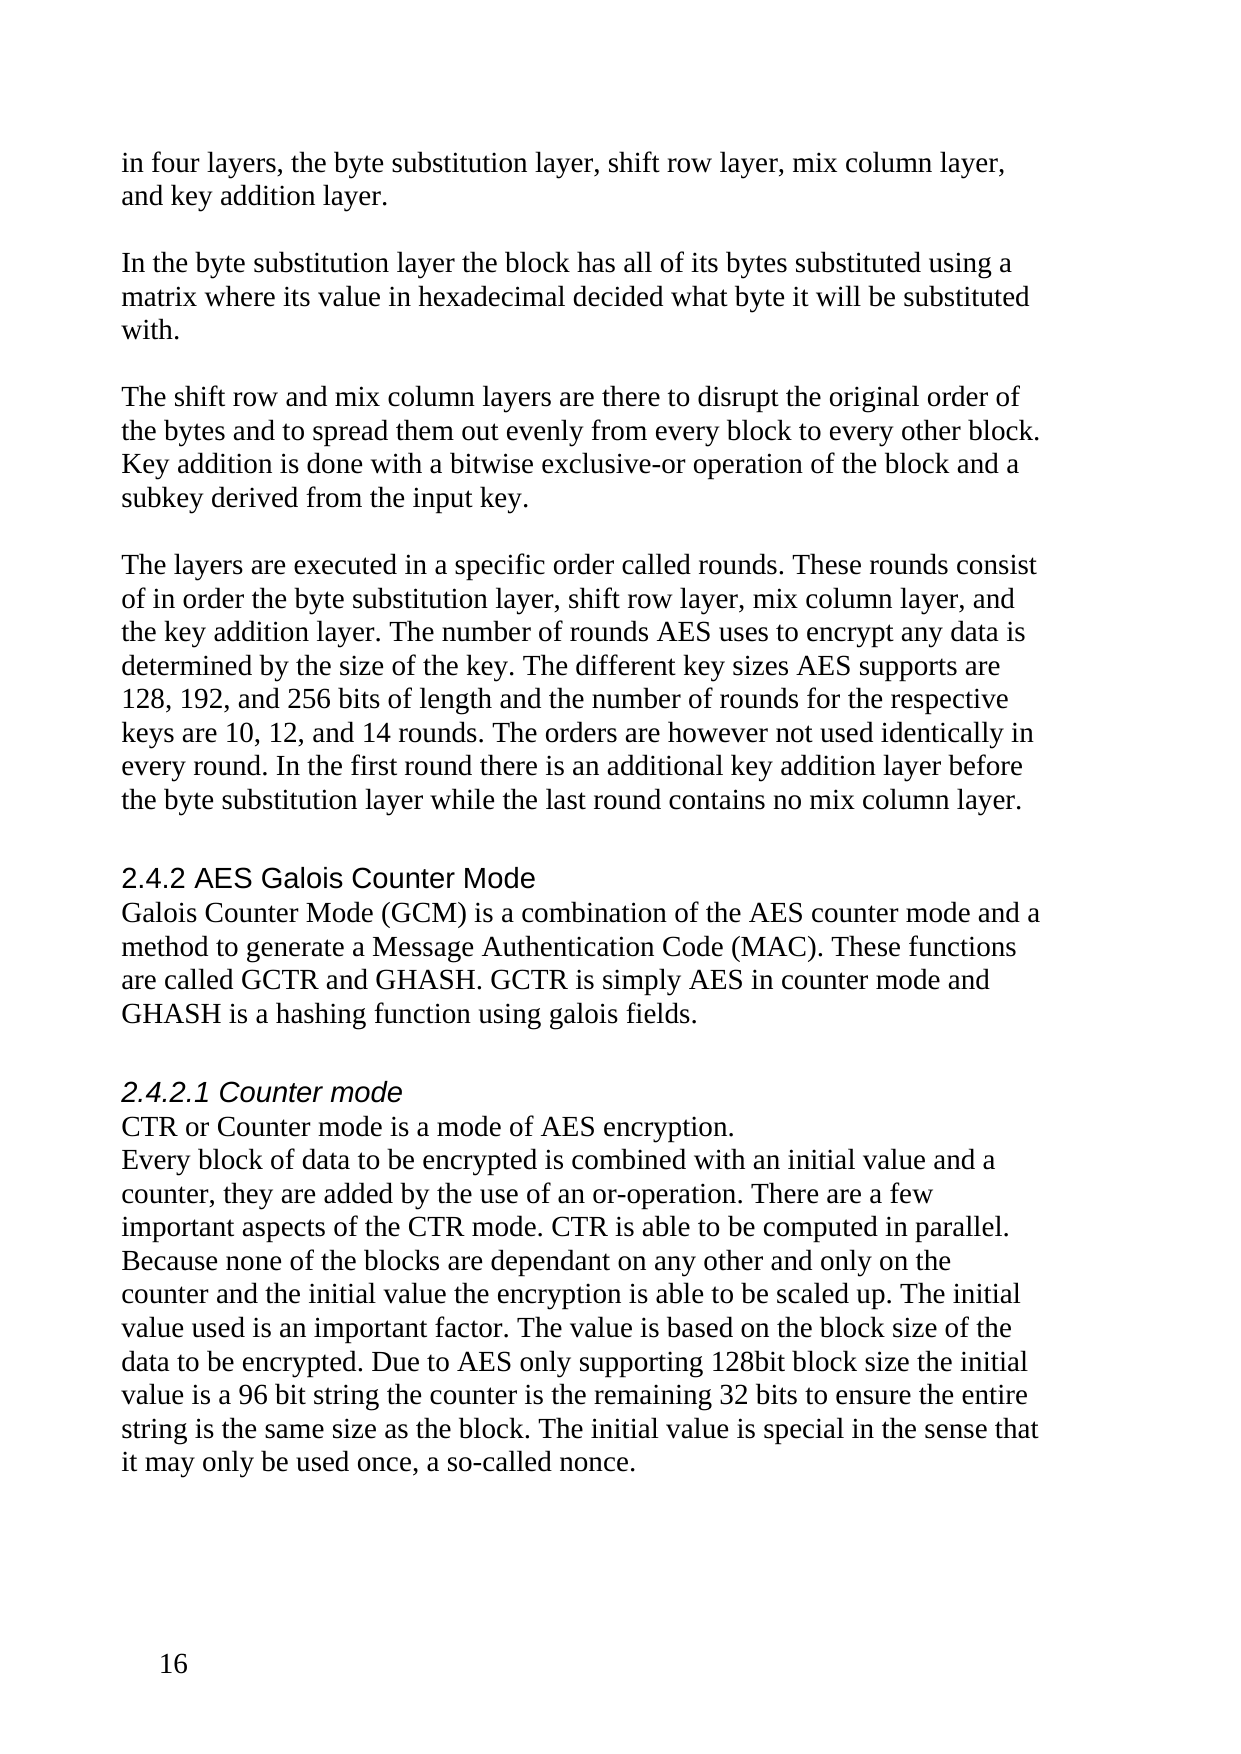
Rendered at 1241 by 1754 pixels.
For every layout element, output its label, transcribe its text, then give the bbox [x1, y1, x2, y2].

text In the byte substitution layer the block has all of its bytes substituted using a matrix where its value in hexadecimal decided what byte it will be substituted with. [121, 245, 1042, 346]
subtitle AES Galois Counter Mode [121, 862, 1042, 895]
subtitle Counter mode [121, 1075, 1042, 1109]
text Galois Counter Mode (GCM) is a combination of the AES counter mode and a method to generate a Message Authentication Code (MAC). These functions are called GCTR and GHASH. GCTR is simply AES in counter mode and GHASH is a hashing function using galois fields. [121, 895, 1042, 1029]
text in four layers, the byte substitution layer, shift row layer, mix column layer, and key addition layer. [121, 145, 1042, 212]
text Key addition is done with a bitwise exclusive-or operation of the block and a subkey derived from the input key. [121, 447, 1042, 514]
text The layers are executed in a specific order called rounds. These rounds consist of in order the byte substitution layer, shift row layer, mix column layer, and the key addition layer. The number of rounds AES uses to encrypt any data is determined by the size of the key. The different key sizes AES supports are 128, 192, and 256 bits of length and the number of rounds for the respective keys are 10, 12, and 14 rounds. The orders are however not used identically in every round. In the first round there is an additional key addition layer before the byte substitution layer while the last round contains no mix column layer. [121, 547, 1042, 816]
text The shift row and mix column layers are there to disrupt the original order of the bytes and to spread them out evenly from every block to every other block. [121, 379, 1042, 447]
text Every block of data to be encrypted is combined with an initial value and a counter, they are added by the use of an or-operation. There are a few important aspects of the CTR mode. CTR is able to be computed in parallel. Because none of the blocks are dependant on any other and only on the counter and the initial value the encryption is able to be scaled up. The initial value used is an important factor. The value is based on the block size of the data to be encrypted. Due to AES only supporting 128bit block size the initial value is a 96 bit string the counter is the remaining 32 bits to ensure the entire string is the same size as the block. The initial value is special in the sense that it may only be used once, a so-called nonce. [121, 1142, 1042, 1478]
text CTR or Counter mode is a mode of AES encryption. [121, 1109, 1042, 1142]
